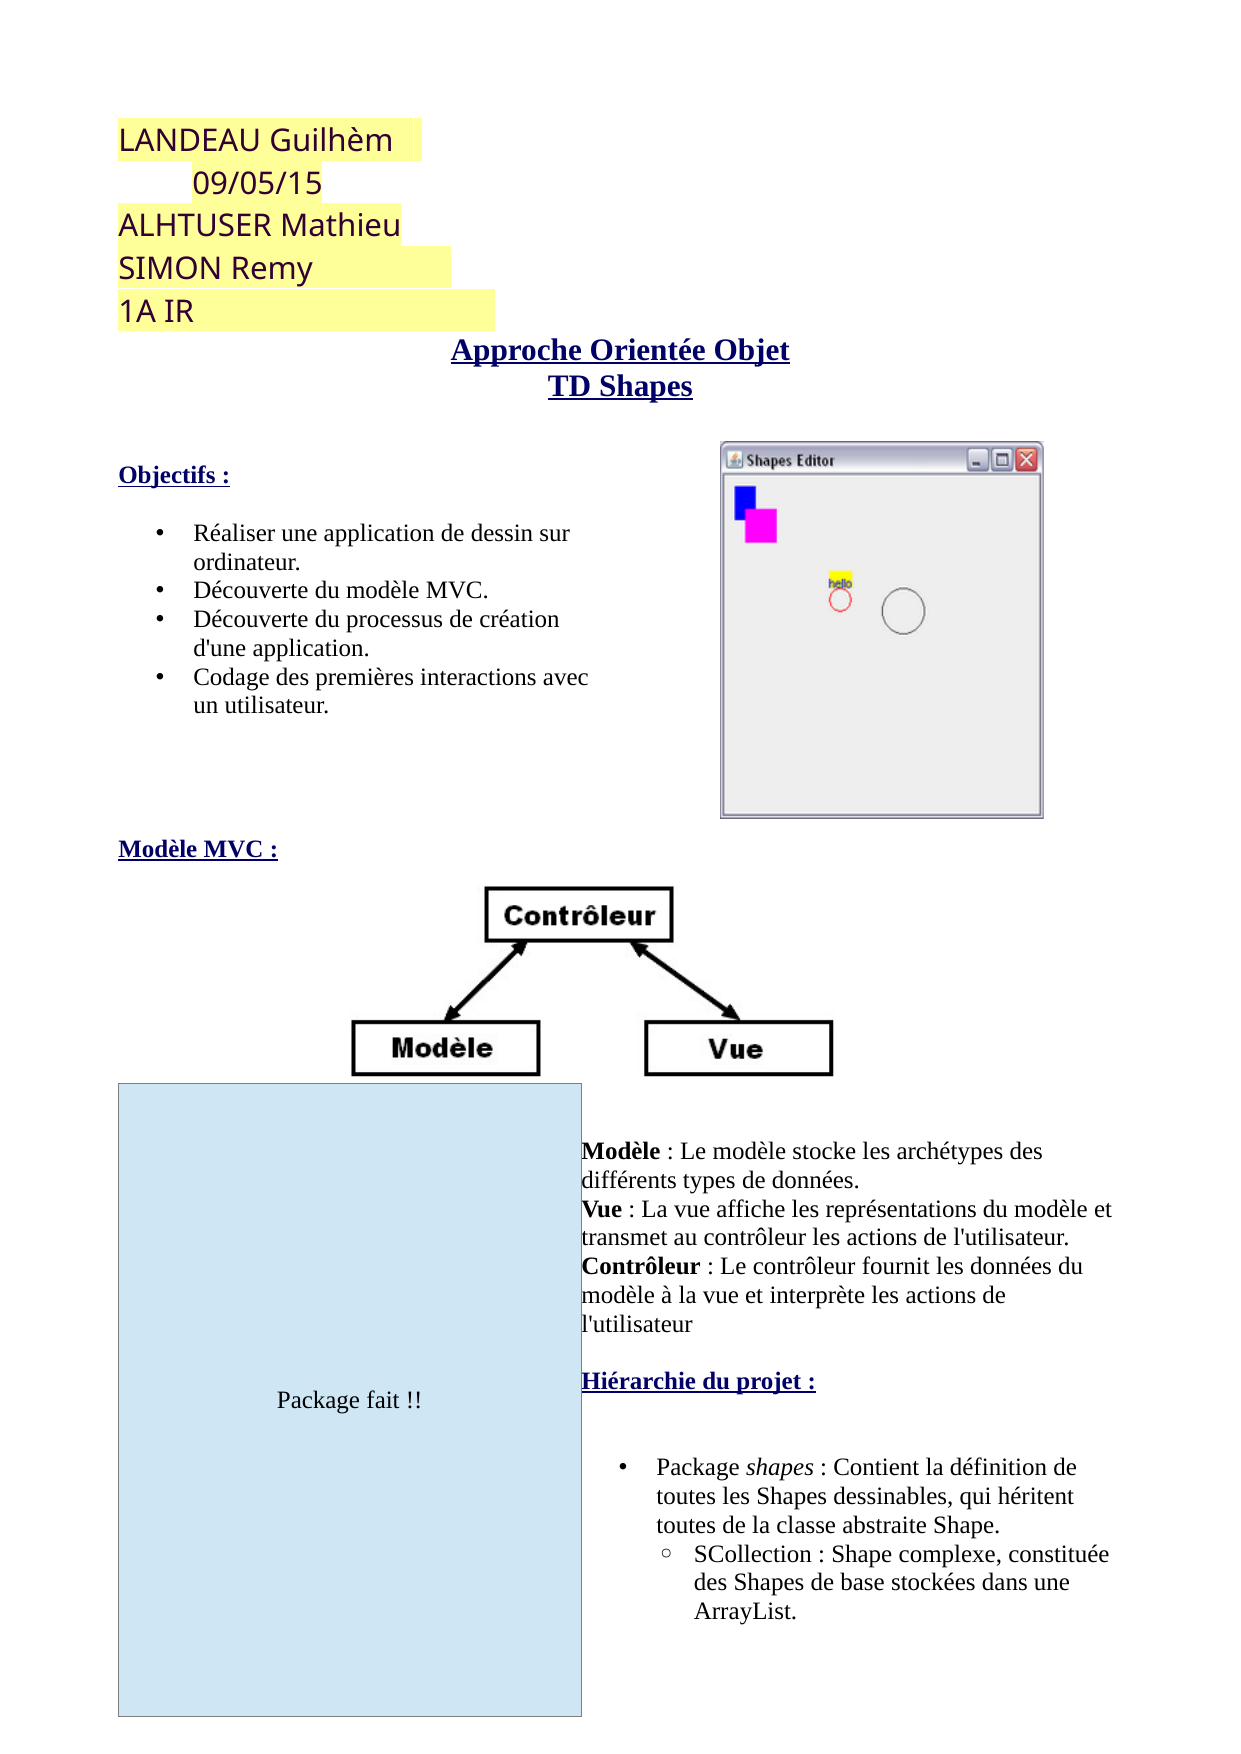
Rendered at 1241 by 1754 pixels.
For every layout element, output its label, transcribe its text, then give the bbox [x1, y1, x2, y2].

text Contrôleur : Le contrôleur fournit les données du modèle à la vue et interprète les actions de l'utilisateur [582, 1251, 1122, 1337]
text Hiérarchie du projet : [582, 1366, 1122, 1395]
list [1044, 662, 1122, 691]
list Découverte du processus de création [156, 604, 720, 633]
picture [349, 884, 836, 1079]
text Modèle MVC : [118, 834, 1122, 863]
list ordinateur. [156, 547, 720, 576]
list SCollection : Shape complexe, constituée des Shapes de base stockées dans une ArrayList. [582, 1539, 1122, 1625]
list [1044, 691, 1122, 719]
picture [720, 441, 1044, 819]
text Modèle : Le modèle stocke les archétypes des différents types de données. [582, 1136, 1122, 1194]
text Vue : La vue affiche les représentations du modèle et transmet au contrôleur les actions de l'utilisateur. [582, 1194, 1122, 1251]
list [1044, 604, 1122, 633]
list d'une application. [156, 633, 720, 662]
text Objectifs : [118, 461, 720, 489]
list Découverte du modèle MVC. [156, 576, 720, 604]
list Réaliser une application de dessin sur [156, 518, 720, 547]
text LANDEAU Guilhèm 09/05/15 [118, 118, 1122, 203]
text TD Shapes [118, 367, 1122, 403]
text [1044, 461, 1122, 489]
list [1044, 547, 1122, 576]
list un utilisateur. [156, 691, 720, 719]
list Codage des premières interactions avec [156, 662, 720, 691]
text Approche Orientée Objet [118, 331, 1122, 367]
list [1044, 576, 1122, 604]
list [1044, 633, 1122, 662]
list [1044, 518, 1122, 547]
text ALHTUSER Mathieu [118, 203, 1122, 246]
text 1A IR [118, 288, 1122, 331]
list Package shapes : Contient la définition de toutes les Shapes dessinables, qui héritent toutes de la classe abstraite Shape. [582, 1452, 1122, 1539]
text SIMON Remy [118, 246, 1122, 288]
